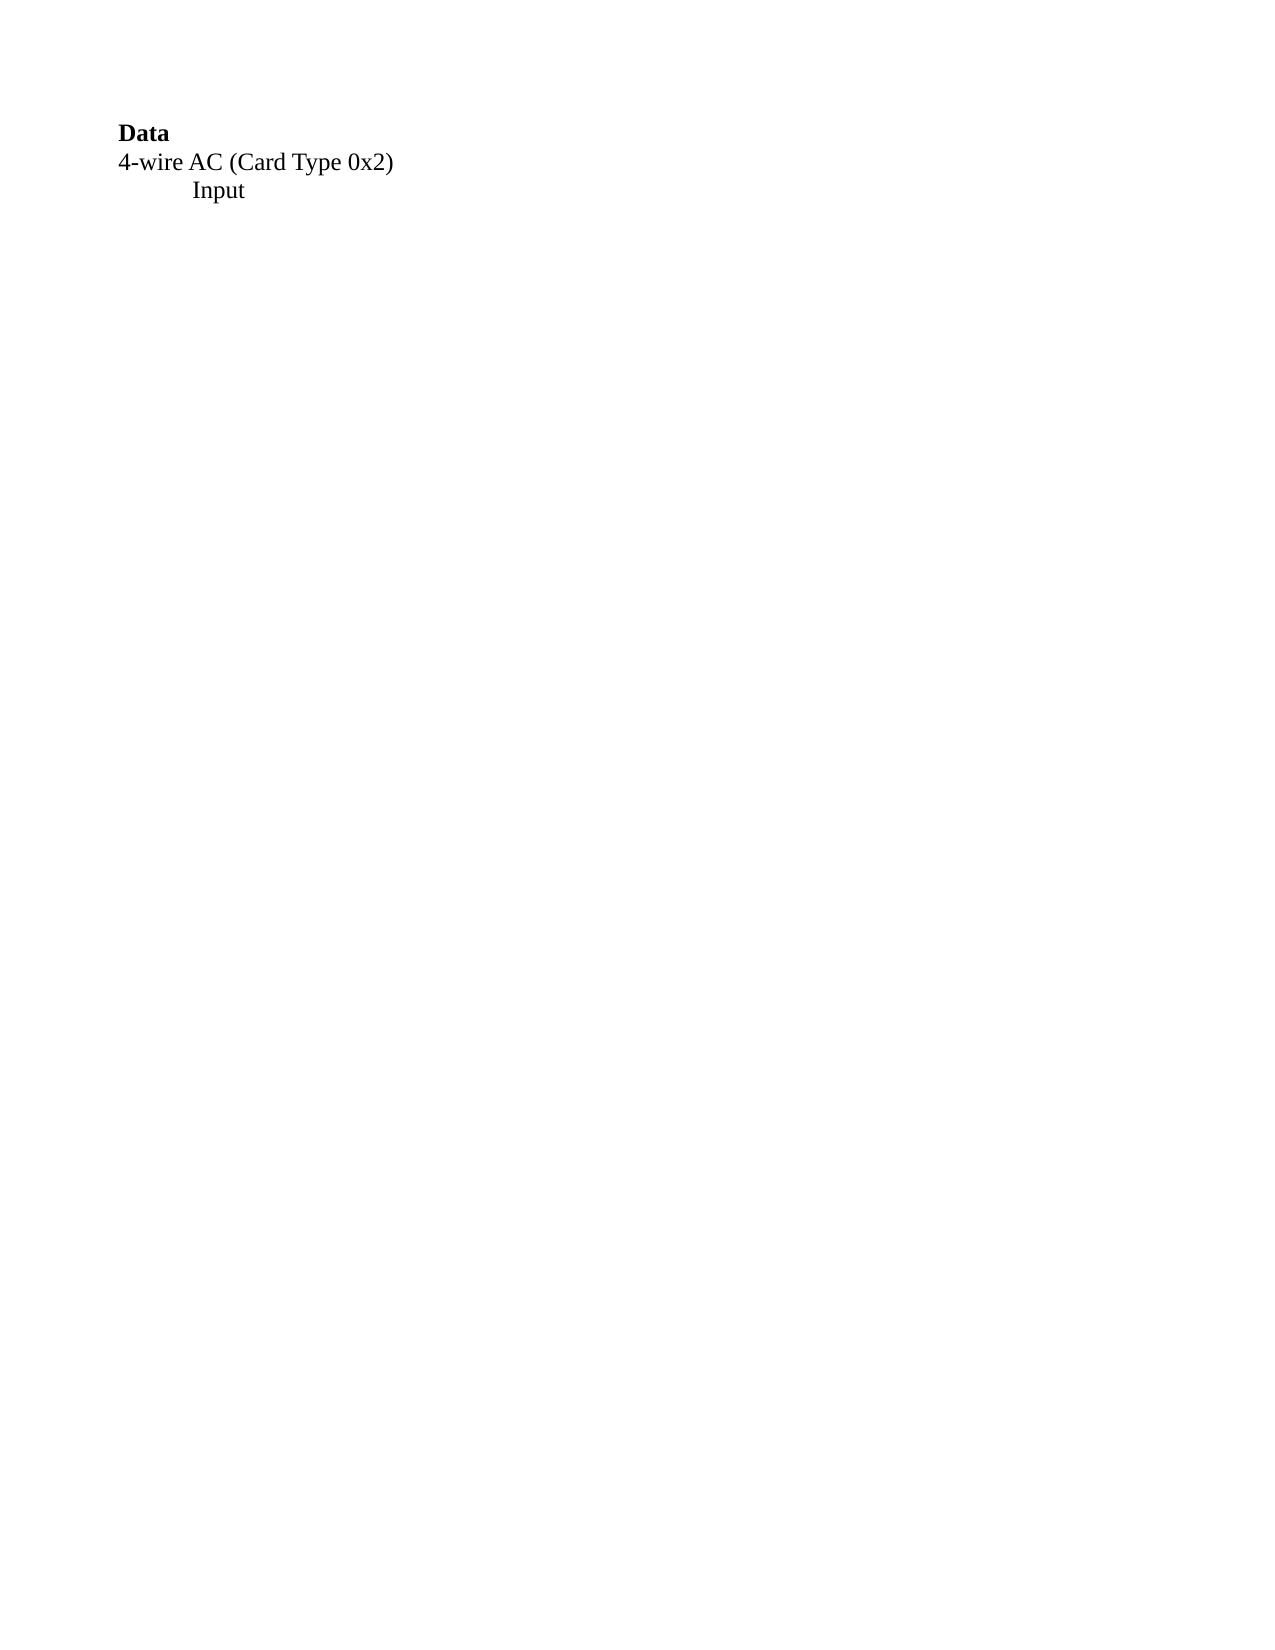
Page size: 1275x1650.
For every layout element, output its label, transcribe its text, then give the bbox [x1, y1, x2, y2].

text 4-wire AC (Card Type 0x2) [118, 147, 1157, 176]
text Data [118, 118, 1157, 147]
text Input [118, 176, 1157, 204]
